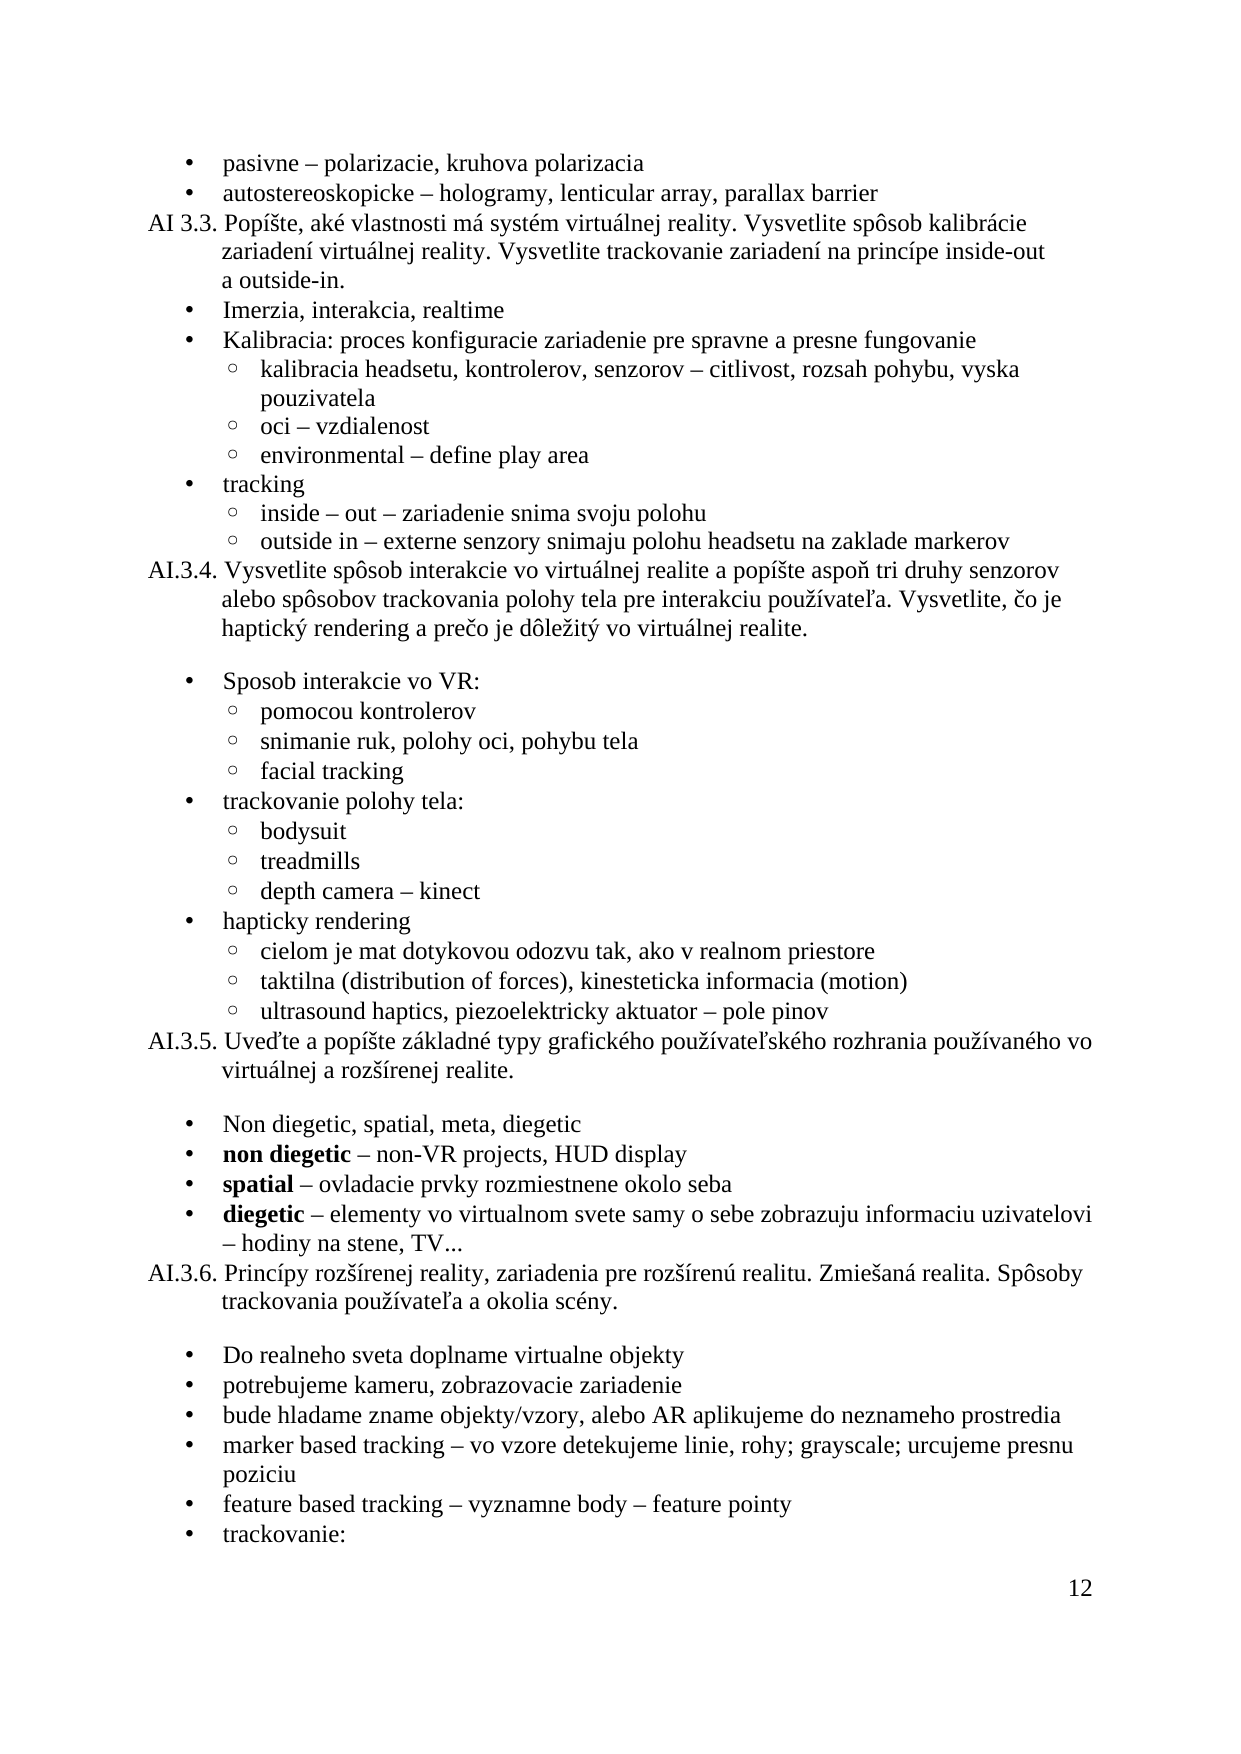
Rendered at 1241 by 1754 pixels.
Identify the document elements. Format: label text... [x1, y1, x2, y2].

list outside in – externe senzory snimaju polohu headsetu na zaklade markerov [223, 526, 1093, 555]
list trackovanie polohy tela: [185, 786, 1093, 815]
list bude hladame zname objekty/vzory, alebo AR aplikujeme do neznameho prostredia [185, 1400, 1093, 1429]
text AI.3.5. Uveďte a popíšte základné typy grafického používateľského rozhrania používaného vo virtuálnej a rozšírenej realite. [148, 1026, 1093, 1084]
list pasivne – polarizacie, kruhova polarizacia [185, 148, 1093, 176]
list feature based tracking – vyznamne body – feature pointy [185, 1489, 1093, 1518]
list diegetic – elementy vo virtualnom svete samy o sebe zobrazuju informaciu uzivatelovi – hodiny na stene, TV... [185, 1199, 1093, 1256]
list cielom je mat dotykovou odozvu tak, ako v realnom priestore [223, 936, 1093, 965]
list inside – out – zariadenie snima svoju polohu [223, 498, 1093, 526]
list pomocou kontrolerov [223, 696, 1093, 725]
list hapticky rendering [185, 906, 1093, 935]
list oci – vzdialenost [223, 411, 1093, 440]
list non diegetic – non-VR projects, HUD display [185, 1139, 1093, 1168]
text AI.3.4. Vysvetlite spôsob interakcie vo virtuálnej realite a popíšte aspoň tri druhy senzorov alebo spôsobov trackovania polohy tela pre interakciu používateľa. Vysvetlite, čo je haptický rendering a prečo je dôležitý vo virtuálnej realite. [148, 555, 1093, 641]
list Kalibracia: proces konfiguracie zariadenie pre spravne a presne fungovanie [185, 325, 1093, 354]
list marker based tracking – vo vzore detekujeme linie, rohy; grayscale; urcujeme presnu poziciu [185, 1430, 1093, 1488]
list tracking [185, 469, 1093, 498]
list bodysuit [223, 816, 1093, 845]
list kalibracia headsetu, kontrolerov, senzorov – citlivost, rozsah pohybu, vyska pouzivatela [223, 354, 1093, 411]
list ultrasound haptics, piezoelektricky aktuator – pole pinov [223, 996, 1093, 1025]
list autostereoskopicke – hologramy, lenticular array, parallax barrier [185, 178, 1093, 206]
list Sposob interakcie vo VR: [185, 666, 1093, 695]
list spatial – ovladacie prvky rozmiestnene okolo seba [185, 1169, 1093, 1198]
list treadmills [223, 846, 1093, 875]
list facial tracking [223, 756, 1093, 785]
text AI 3.3. Popíšte, aké vlastnosti má systém virtuálnej reality. Vysvetlite spôsob kalibrácie zariadení virtuálnej reality. Vysvetlite trackovanie zariadení na princípe inside-out a outside-in. [148, 208, 1093, 294]
list environmental – define play area [223, 440, 1093, 469]
list snimanie ruk, polohy oci, pohybu tela [223, 726, 1093, 755]
text AI.3.6. Princípy rozšírenej reality, zariadenia pre rozšírenú realitu. Zmiešaná realita. Spôsoby trackovania používateľa a okolia scény. [148, 1258, 1093, 1315]
list taktilna (distribution of forces), kinesteticka informacia (motion) [223, 966, 1093, 995]
list Non diegetic, spatial, meta, diegetic [185, 1109, 1093, 1138]
list Do realneho sveta doplname virtualne objekty [185, 1340, 1093, 1369]
list trackovanie: [185, 1519, 1093, 1548]
list depth camera – kinect [223, 876, 1093, 905]
list potrebujeme kameru, zobrazovacie zariadenie [185, 1370, 1093, 1399]
list Imerzia, interakcia, realtime [185, 295, 1093, 324]
